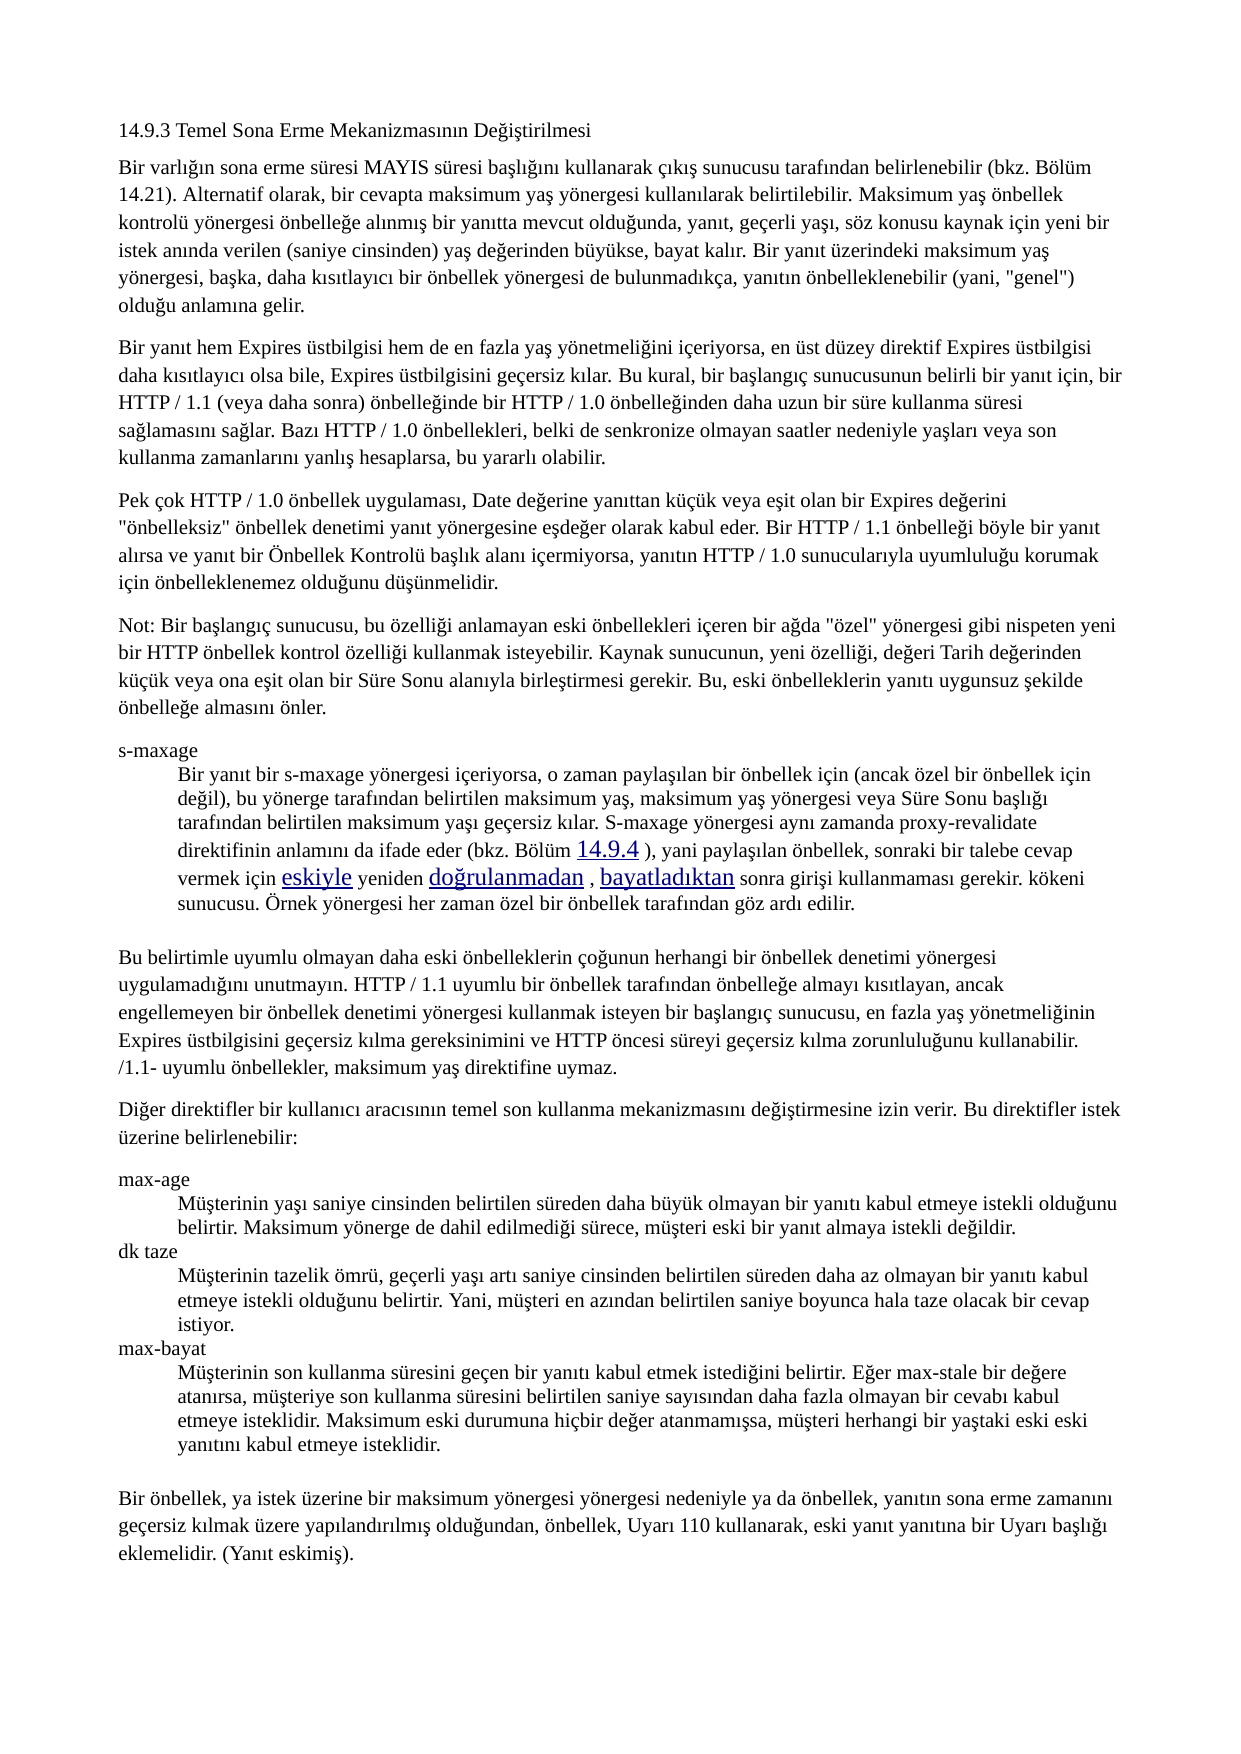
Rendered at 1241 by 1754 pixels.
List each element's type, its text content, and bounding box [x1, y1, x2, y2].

text Bu belirtimle uyumlu olmayan daha eski önbelleklerin çoğunun herhangi bir önbellek denetimi yönergesi uygulamadığını unutmayın. HTTP / 1.1 uyumlu bir önbellek tarafından önbelleğe almayı kısıtlayan, ancak engellemeyen bir önbellek denetimi yönergesi kullanmak isteyen bir başlangıç ​​sunucusu, en fazla yaş yönetmeliğinin Expires üstbilgisini geçersiz kılma gereksinimini ve HTTP öncesi süreyi geçersiz kılma zorunluluğunu kullanabilir. /1.1- uyumlu önbellekler, maksimum yaş direktifine uymaz. [118, 945, 1122, 1079]
text Pek çok HTTP / 1.0 önbellek uygulaması, Date değerine yanıttan küçük veya eşit olan bir Expires değerini "önbelleksiz" önbellek denetimi yanıt yönergesine eşdeğer olarak kabul eder. Bir HTTP / 1.1 önbelleği böyle bir yanıt alırsa ve yanıt bir Önbellek Kontrolü başlık alanı içermiyorsa, yanıtın HTTP / 1.0 sunucularıyla uyumluluğu korumak için önbelleklenemez olduğunu düşünmelidir. [118, 487, 1122, 594]
text Diğer direktifler bir kullanıcı aracısının temel son kullanma mekanizmasını değiştirmesine izin verir. Bu direktifler istek üzerine belirlenebilir: [118, 1097, 1122, 1149]
text Bir önbellek, ya istek üzerine bir maksimum yönergesi yönergesi nedeniyle ya da önbellek, yanıtın sona erme zamanını geçersiz kılmak üzere yapılandırılmış olduğundan, önbellek, Uyarı 110 kullanarak, eski yanıt yanıtına bir Uyarı başlığı eklemelidir. (Yanıt eskimiş). [118, 1485, 1122, 1565]
subtitle 14.9.3 Temel Sona Erme Mekanizmasının Değiştirilmesi [118, 118, 1122, 142]
list Müşterinin son kullanma süresini geçen bir yanıtı kabul etmek istediğini belirtir. Eğer max-stale bir değere atanırsa, müşteriye son kullanma süresini belirtilen saniye sayısından daha fazla olmayan bir cevabı kabul etmeye isteklidir. Maksimum eski durumuna hiçbir değer atanmamışsa, müşteri herhangi bir yaştaki eski eski yanıtını kabul etmeye isteklidir. [177, 1360, 1122, 1456]
text Bir varlığın sona erme süresi MAYIS süresi başlığını kullanarak çıkış sunucusu tarafından belirlenebilir (bkz. Bölüm 14.21). Alternatif olarak, bir cevapta maksimum yaş yönergesi kullanılarak belirtilebilir. Maksimum yaş önbellek kontrolü yönergesi önbelleğe alınmış bir yanıtta mevcut olduğunda, yanıt, geçerli yaşı, söz konusu kaynak için yeni bir istek anında verilen (saniye cinsinden) yaş değerinden büyükse, bayat kalır. Bir yanıt üzerindeki maksimum yaş yönergesi, başka, daha kısıtlayıcı bir önbellek yönergesi de bulunmadıkça, yanıtın önbelleklenebilir (yani, "genel") olduğu anlamına gelir. [118, 155, 1122, 317]
list Bir yanıt bir s-maxage yönergesi içeriyorsa, o zaman paylaşılan bir önbellek için (ancak özel bir önbellek için değil), bu yönerge tarafından belirtilen maksimum yaş, maksimum yaş yönergesi veya Süre Sonu başlığı tarafından belirtilen maksimum yaşı geçersiz kılar. S-maxage yönergesi aynı zamanda proxy-revalidate direktifinin anlamını da ifade eder (bkz. Bölüm 14.9.4 ), yani paylaşılan önbellek, sonraki bir talebe cevap vermek için eskiyle yeniden doğrulanmadan , bayatladıktan sonra girişi kullanmaması gerekir. kökeni sunucusu. Örnek yönergesi her zaman özel bir önbellek tarafından göz ardı edilir. [177, 762, 1122, 915]
list Müşterinin tazelik ömrü, geçerli yaşı artı saniye cinsinden belirtilen süreden daha az olmayan bir yanıtı kabul etmeye istekli olduğunu belirtir. Yani, müşteri en azından belirtilen saniye boyunca hala taze olacak bir cevap istiyor. [177, 1263, 1122, 1336]
subtitle max-bayat [118, 1336, 1122, 1360]
subtitle max-age [118, 1167, 1122, 1191]
list Müşterinin yaşı saniye cinsinden belirtilen süreden daha büyük olmayan bir yanıtı kabul etmeye istekli olduğunu belirtir. Maksimum yönerge de dahil edilmediği sürece, müşteri eski bir yanıt almaya istekli değildir. [177, 1191, 1122, 1239]
text Bir yanıt hem Expires üstbilgisi hem de en fazla yaş yönetmeliğini içeriyorsa, en üst düzey direktif Expires üstbilgisi daha kısıtlayıcı olsa bile, Expires üstbilgisini geçersiz kılar. Bu kural, bir başlangıç ​​sunucusunun belirli bir yanıt için, bir HTTP / 1.1 (veya daha sonra) önbelleğinde bir HTTP / 1.0 önbelleğinden daha uzun bir süre kullanma süresi sağlamasını sağlar. Bazı HTTP / 1.0 önbellekleri, belki de senkronize olmayan saatler nedeniyle yaşları veya son kullanma zamanlarını yanlış hesaplarsa, bu yararlı olabilir. [118, 335, 1122, 469]
text Not: Bir başlangıç ​​sunucusu, bu özelliği anlamayan eski önbellekleri içeren bir ağda "özel" yönergesi gibi nispeten yeni bir HTTP önbellek kontrol özelliği kullanmak isteyebilir. Kaynak sunucunun, yeni özelliği, değeri Tarih değerinden küçük veya ona eşit olan bir Süre Sonu alanıyla birleştirmesi gerekir. Bu, eski önbelleklerin yanıtı uygunsuz şekilde önbelleğe almasını önler. [118, 612, 1122, 719]
subtitle dk taze [118, 1239, 1122, 1263]
subtitle s-maxage [118, 737, 1122, 762]
